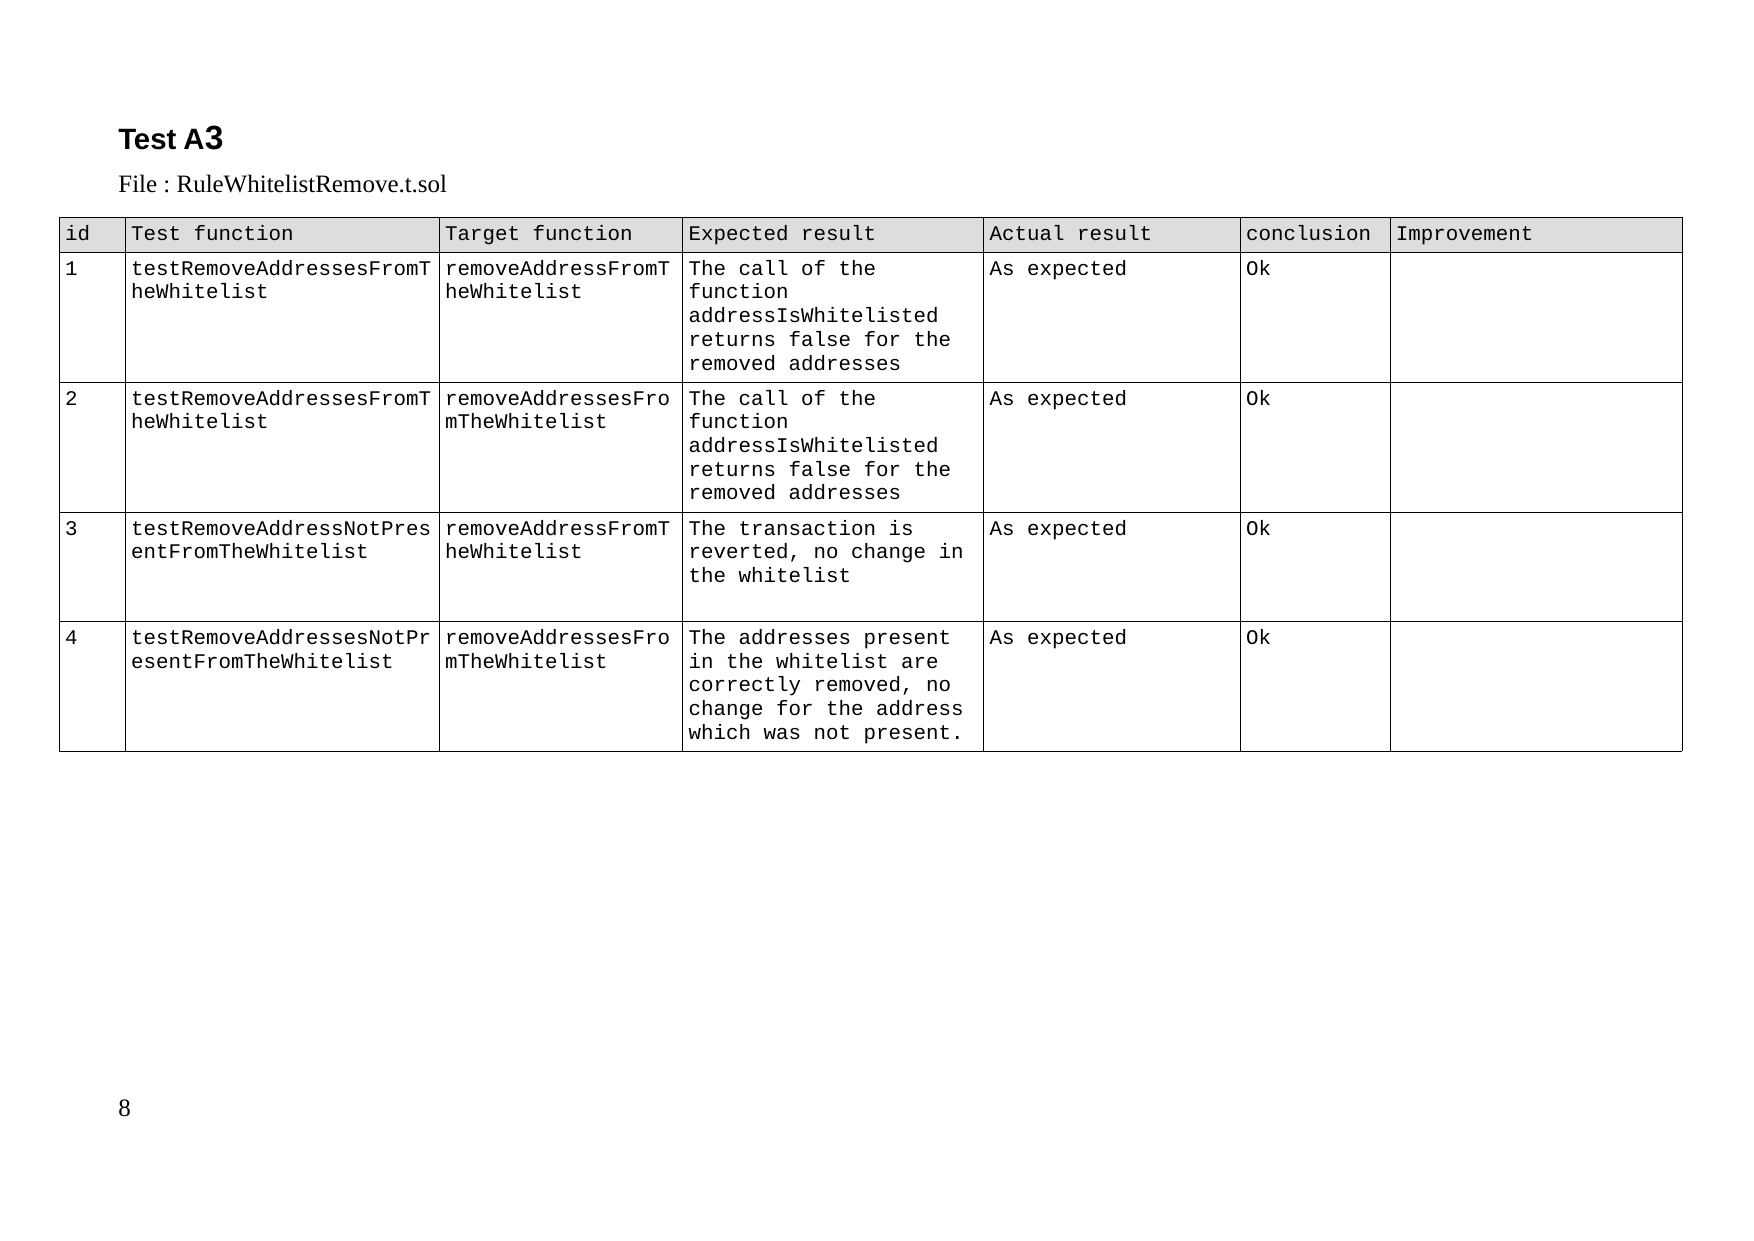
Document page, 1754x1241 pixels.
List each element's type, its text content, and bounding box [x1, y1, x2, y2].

table_cell 1 [60, 253, 125, 382]
table_cell The transaction is reverted, no change in the whitelist [683, 513, 983, 621]
subtitle Test A3 [118, 118, 1636, 157]
table_header Target function [440, 218, 682, 252]
table_cell testRemoveAddressNotPresentFromTheWhitelist [126, 513, 439, 621]
table_cell 4 [60, 622, 125, 751]
table_header Improvement [1391, 218, 1682, 252]
table_cell testRemoveAddressesFromTheWhitelist [126, 253, 439, 382]
table_cell removeAddressFromTheWhitelist [440, 513, 682, 621]
table_cell Ok [1241, 622, 1390, 751]
table_cell Ok [1241, 383, 1390, 512]
table_header Test function [126, 218, 439, 252]
table_cell Ok [1241, 513, 1390, 621]
table_header id [60, 218, 125, 252]
table_cell 3 [60, 513, 125, 621]
table_cell removeAddressesFromTheWhitelist [440, 622, 682, 751]
table_cell [1391, 253, 1682, 382]
table_cell testRemoveAddressesNotPresentFromTheWhitelist [126, 622, 439, 751]
text File : RuleWhitelistRemove.t.sol [118, 169, 1636, 198]
table_cell The call of the function addressIsWhitelisted returns false for the removed addresses [683, 383, 983, 512]
table_cell testRemoveAddressesFromTheWhitelist [126, 383, 439, 512]
table_cell The call of the function addressIsWhitelisted returns false for the removed addresses [683, 253, 983, 382]
table_cell The addresses present in the whitelist are correctly removed, no change for the address which was not present. [683, 622, 983, 751]
table_cell [1391, 622, 1682, 751]
table_cell removeAddressFromTheWhitelist [440, 253, 682, 382]
table_cell Ok [1241, 253, 1390, 382]
table_cell 2 [60, 383, 125, 512]
table_cell [1391, 383, 1682, 512]
table_cell As expected [984, 253, 1240, 382]
table_header conclusion [1241, 218, 1390, 252]
table_cell As expected [984, 622, 1240, 751]
table_header Actual result [984, 218, 1240, 252]
table_cell As expected [984, 383, 1240, 512]
table_header Expected result [683, 218, 983, 252]
table_cell [1391, 513, 1682, 621]
table_cell As expected [984, 513, 1240, 621]
table_cell removeAddressesFromTheWhitelist [440, 383, 682, 512]
